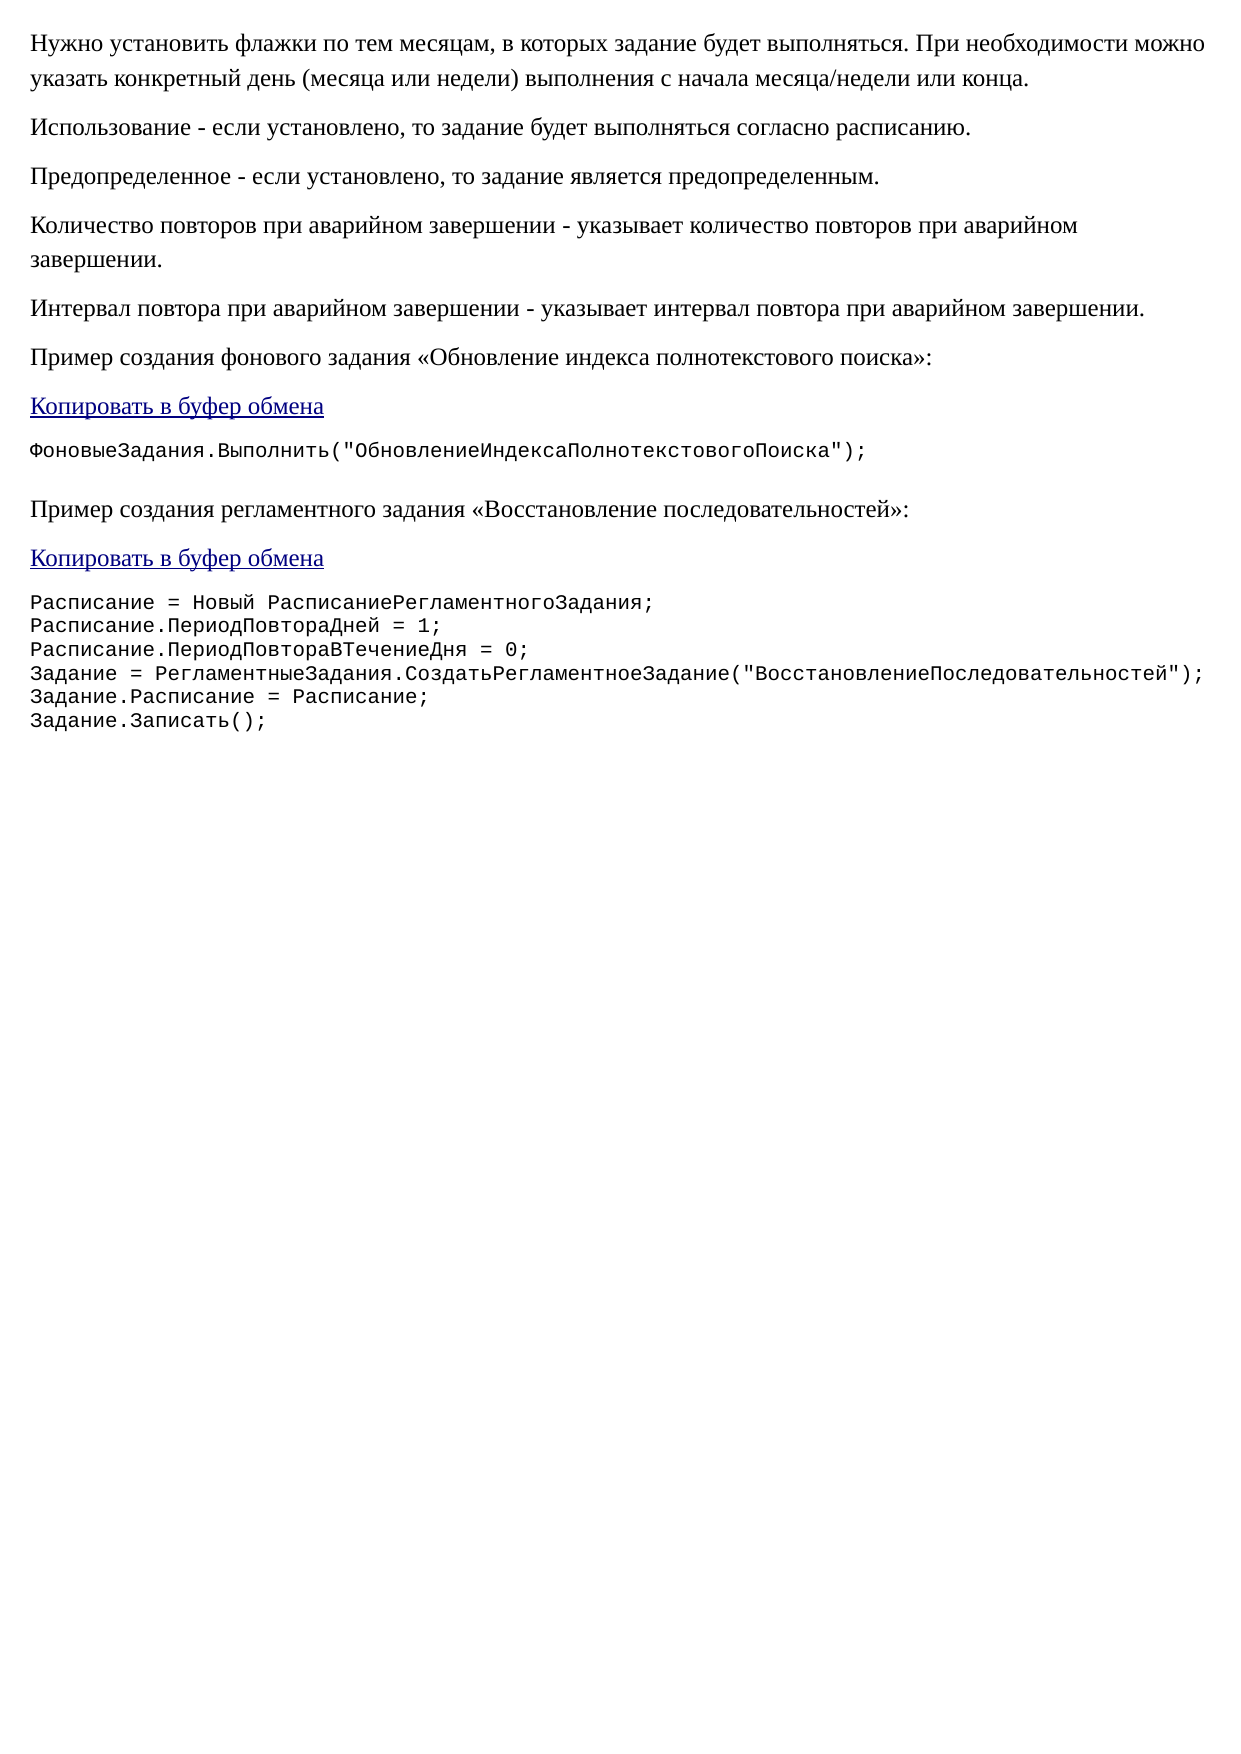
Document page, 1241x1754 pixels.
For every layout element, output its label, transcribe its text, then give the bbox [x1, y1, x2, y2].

text Нужно установить флажки по тем месяцам, в которых задание будет выполняться. При необходимости можно указать конкретный день (месяца или недели) выполнения с начала месяца/недели или конца. [30, 28, 1211, 91]
text Использование ‑ если установлено, то задание будет выполняться согласно расписанию. [30, 112, 1211, 140]
text Пример создания фонового задания «Обновление индекса полнотекстового поиска»: [30, 342, 1211, 371]
text Расписание.ПериодПовтораВТечениеДня = 0; [30, 639, 1211, 663]
text Расписание = Новый РасписаниеРегламентногоЗадания; [30, 592, 1211, 615]
text Интервал повтора при аварийном завершении ‑ указывает интервал повтора при аварийном завершении. [30, 293, 1211, 322]
text Предопределенное ‑ если установлено, то задание является предопределенным. [30, 161, 1211, 189]
text Задание.Расписание = Расписание; [30, 686, 1211, 710]
text ФоновыеЗадания.Выполнить("ОбновлениеИндексаПолнотекстовогоПоиска"); [30, 441, 1211, 464]
text Копировать в буфер обмена [30, 391, 1211, 420]
text Задание.Записать(); [30, 710, 1211, 734]
text Копировать в буфер обмена [30, 543, 1211, 571]
text Пример создания регламентного задания «Восстановление последовательностей»: [30, 494, 1211, 522]
text Задание = РегламентныеЗадания.СоздатьРегламентноеЗадание("ВосстановлениеПоследовательностей"); [30, 663, 1211, 686]
text Расписание.ПериодПовтораДней = 1; [30, 615, 1211, 639]
text Количество повторов при аварийном завершении ‑ указывает количество повторов при аварийном завершении. [30, 210, 1211, 273]
